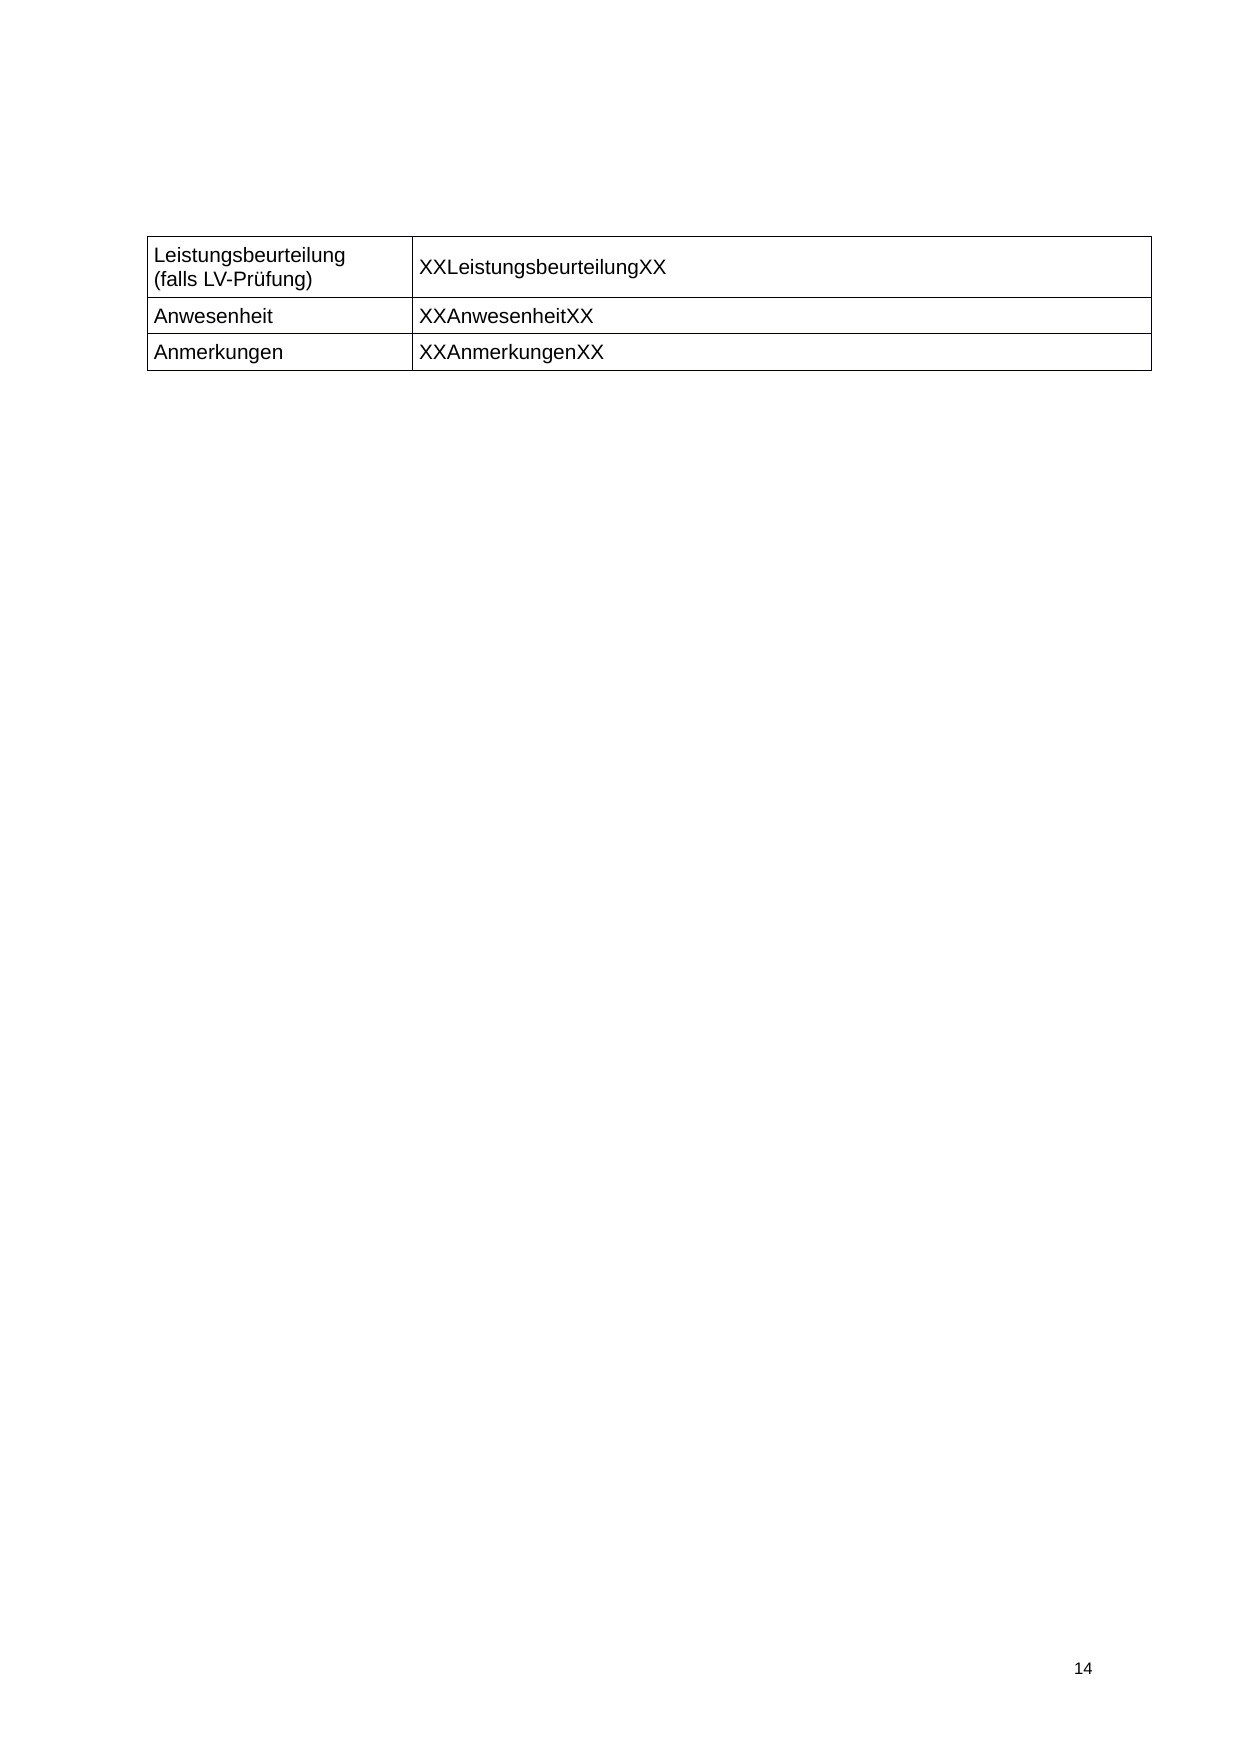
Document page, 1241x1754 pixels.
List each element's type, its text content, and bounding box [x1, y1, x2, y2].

table_cell Anmerkungen [148, 334, 412, 369]
table_cell Anwesenheit [148, 298, 412, 333]
table_cell XXLeistungsbeurteilungXX [413, 237, 1151, 297]
table_cell XXAnmerkungenXX [413, 334, 1151, 369]
table_cell XXAnwesenheitXX [413, 298, 1151, 333]
table_cell Leistungsbeurteilung (falls LV-Prüfung) [148, 237, 412, 297]
